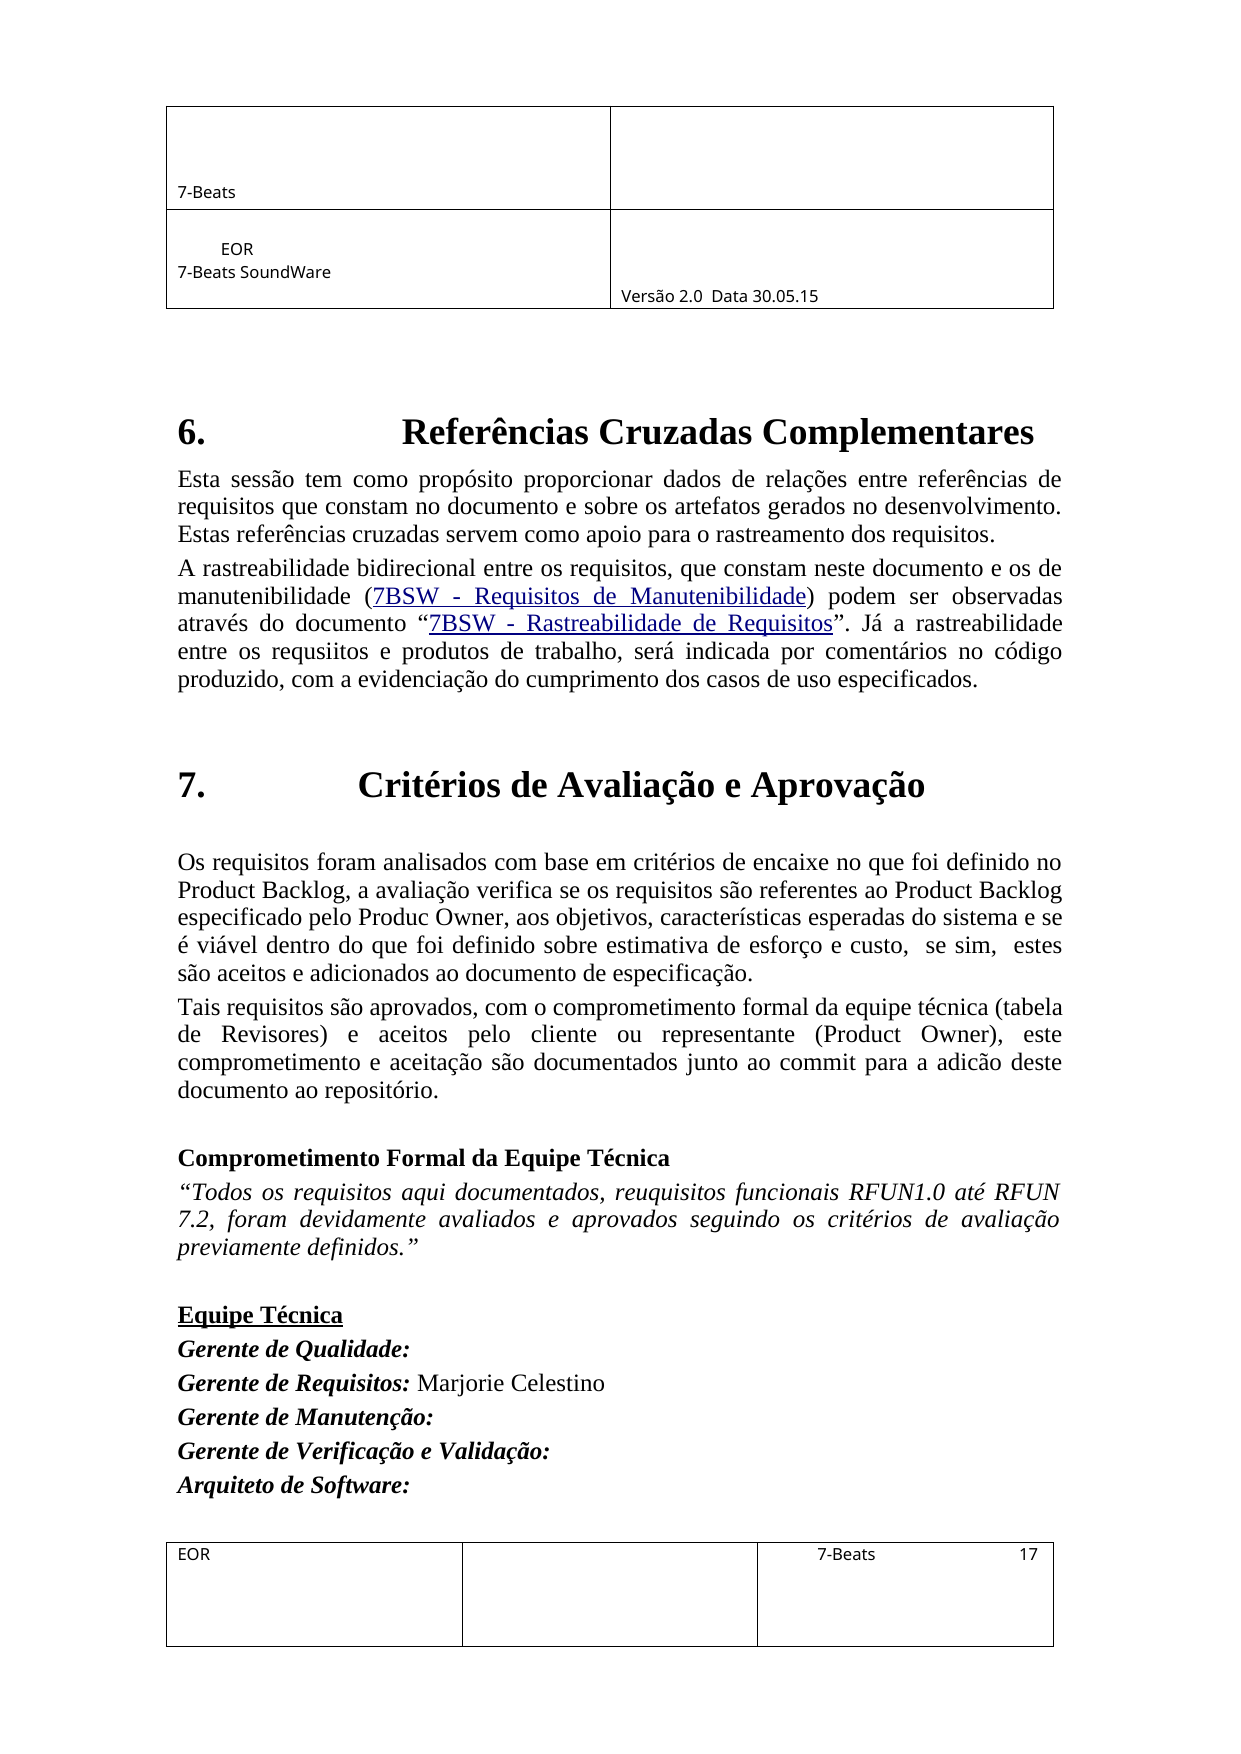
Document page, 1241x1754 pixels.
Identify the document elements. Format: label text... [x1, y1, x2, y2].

text Tais requisitos são aprovados, com o comprometimento formal da equipe técnica (tabela de Revisores) e aceitos pelo cliente ou representante (Product Owner), este comprometimento e aceitação são documentados junto ao commit para a adicão deste documento ao repositório. [177, 993, 1063, 1104]
text Gerente de Requisitos: Marjorie Celestino [177, 1369, 1063, 1397]
text Arquiteto de Software: [177, 1471, 1063, 1499]
text Gerente de Manutenção: [177, 1403, 1063, 1431]
text Equipe Técnica [177, 1301, 1063, 1329]
subtitle 6. Referências Cruzadas Complementares [177, 411, 1063, 452]
text Gerente de Qualidade: [177, 1335, 1063, 1363]
text Gerente de Verificação e Validação: [177, 1437, 1063, 1465]
text A rastreabilidade bidirecional entre os requisitos, que constam neste documento e os de manutenibilidade (7BSW - Requisitos de Manutenibilidade) podem ser observadas através do documento “7BSW - Rastreabilidade de Requisitos”. Já a rastreabilidade entre os requsiitos e produtos de trabalho, será indicada por comentários no código produzido, com a evidenciação do cumprimento dos casos de uso especificados. [177, 554, 1063, 693]
text Esta sessão tem como propósito proporcionar dados de relações entre referências de requisitos que constam no documento e sobre os artefatos gerados no desenvolvimento. Estas referências cruzadas servem como apoio para o rastreamento dos requisitos. [177, 465, 1063, 548]
text Os requisitos foram analisados com base em critérios de encaixe no que foi definido no Product Backlog, a avaliação verifica se os requisitos são referentes ao Product Backlog especificado pelo Produc Owner, aos objetivos, características esperadas do sistema e se é viável dentro do que foi definido sobre estimativa de esforço e custo, se sim, estes são aceitos e adicionados ao documento de especificação. [177, 848, 1063, 987]
text “Todos os requisitos aqui documentados, reuquisitos funcionais RFUN1.0 até RFUN 7.2, foram devidamente avaliados e aprovados seguindo os critérios de avaliação previamente definidos.” [177, 1178, 1063, 1261]
text Comprometimento Formal da Equipe Técnica [177, 1144, 1063, 1172]
subtitle 7. Critérios de Avaliação e Aprovação [177, 764, 1063, 806]
